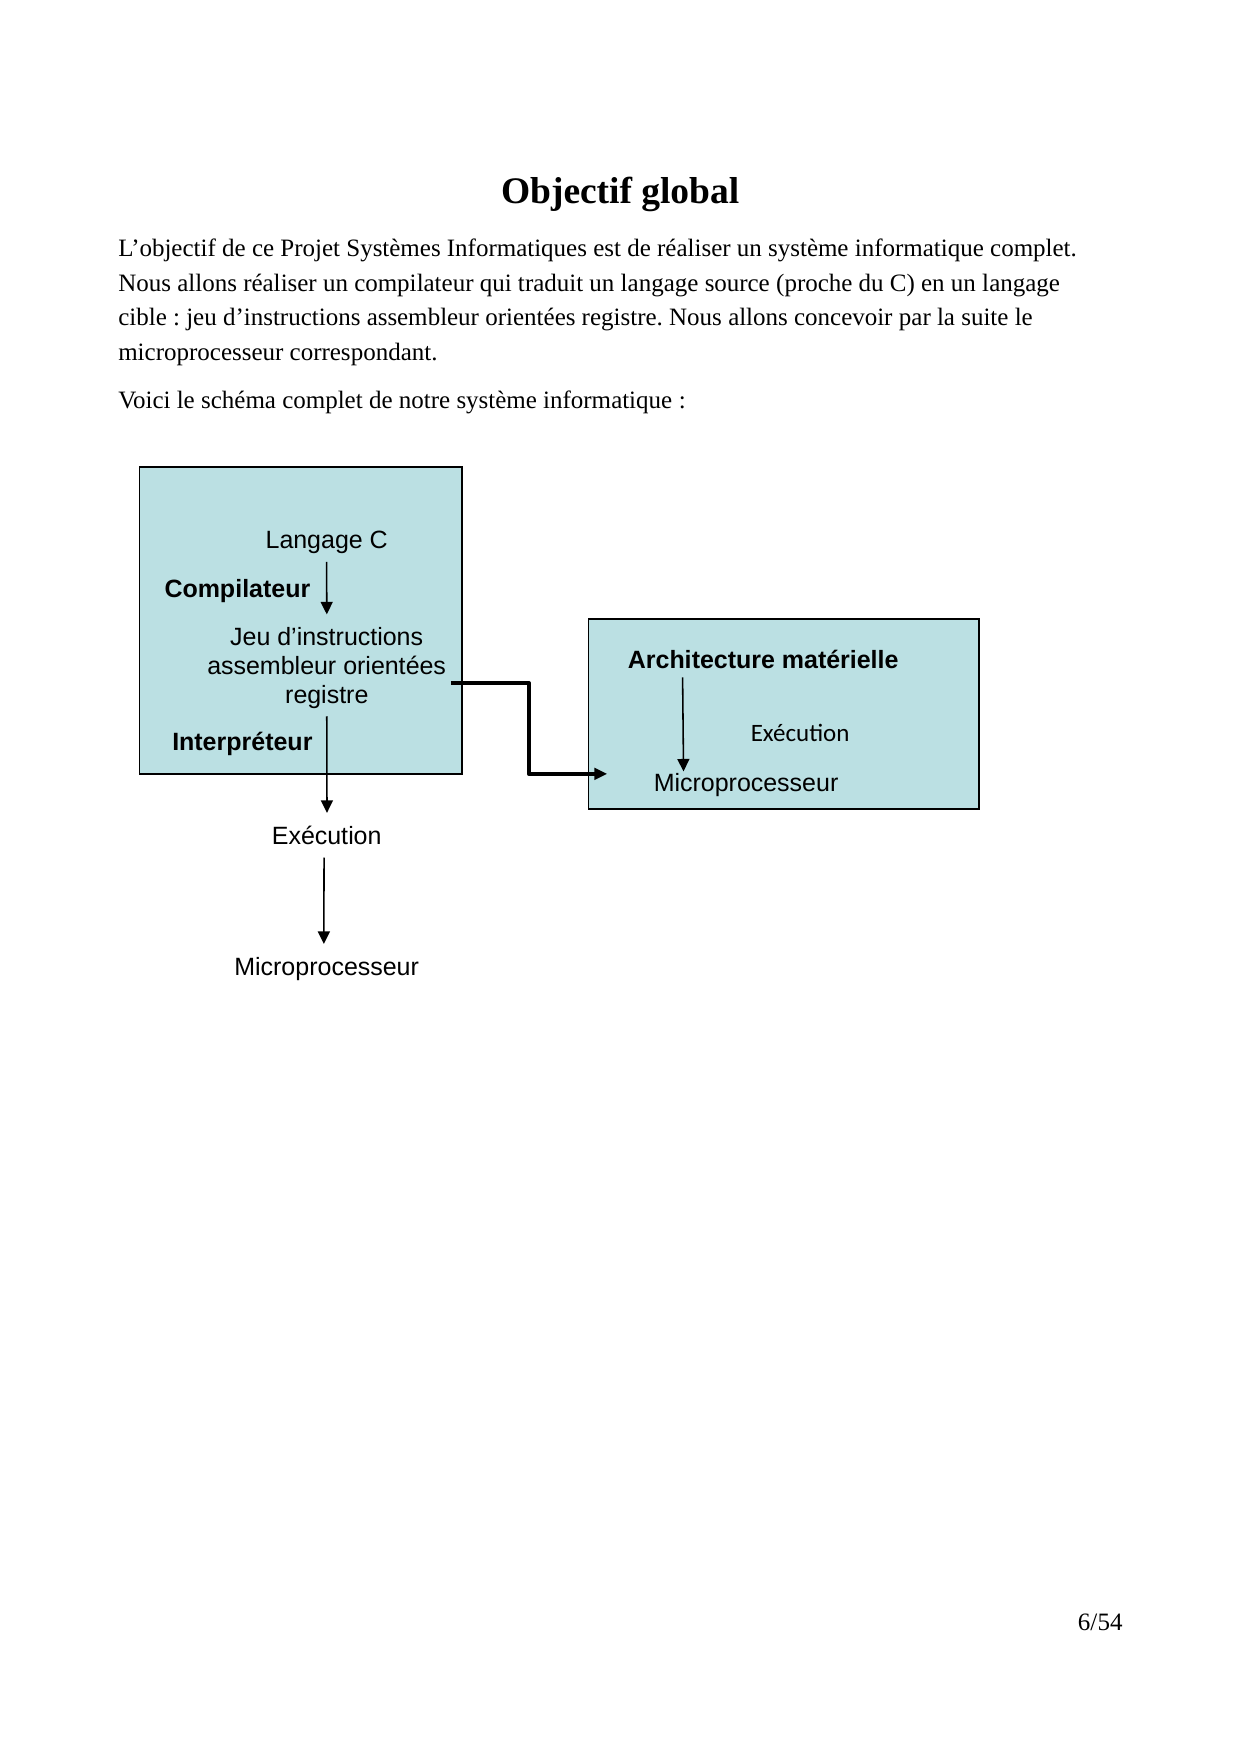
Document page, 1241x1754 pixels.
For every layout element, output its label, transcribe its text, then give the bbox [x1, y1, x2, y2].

text L’objectif de ce Projet Systèmes Informatiques est de réaliser un système informatique complet. Nous allons réaliser un compilateur qui traduit un langage source (proche du C) en un langage cible : jeu d’instructions assembleur orientées registre. Nous allons concevoir par la suite le microprocesseur correspondant. [118, 233, 1122, 365]
subtitle Objectif global [118, 168, 1122, 212]
text Voici le schéma complet de notre système informatique : [118, 386, 1122, 414]
